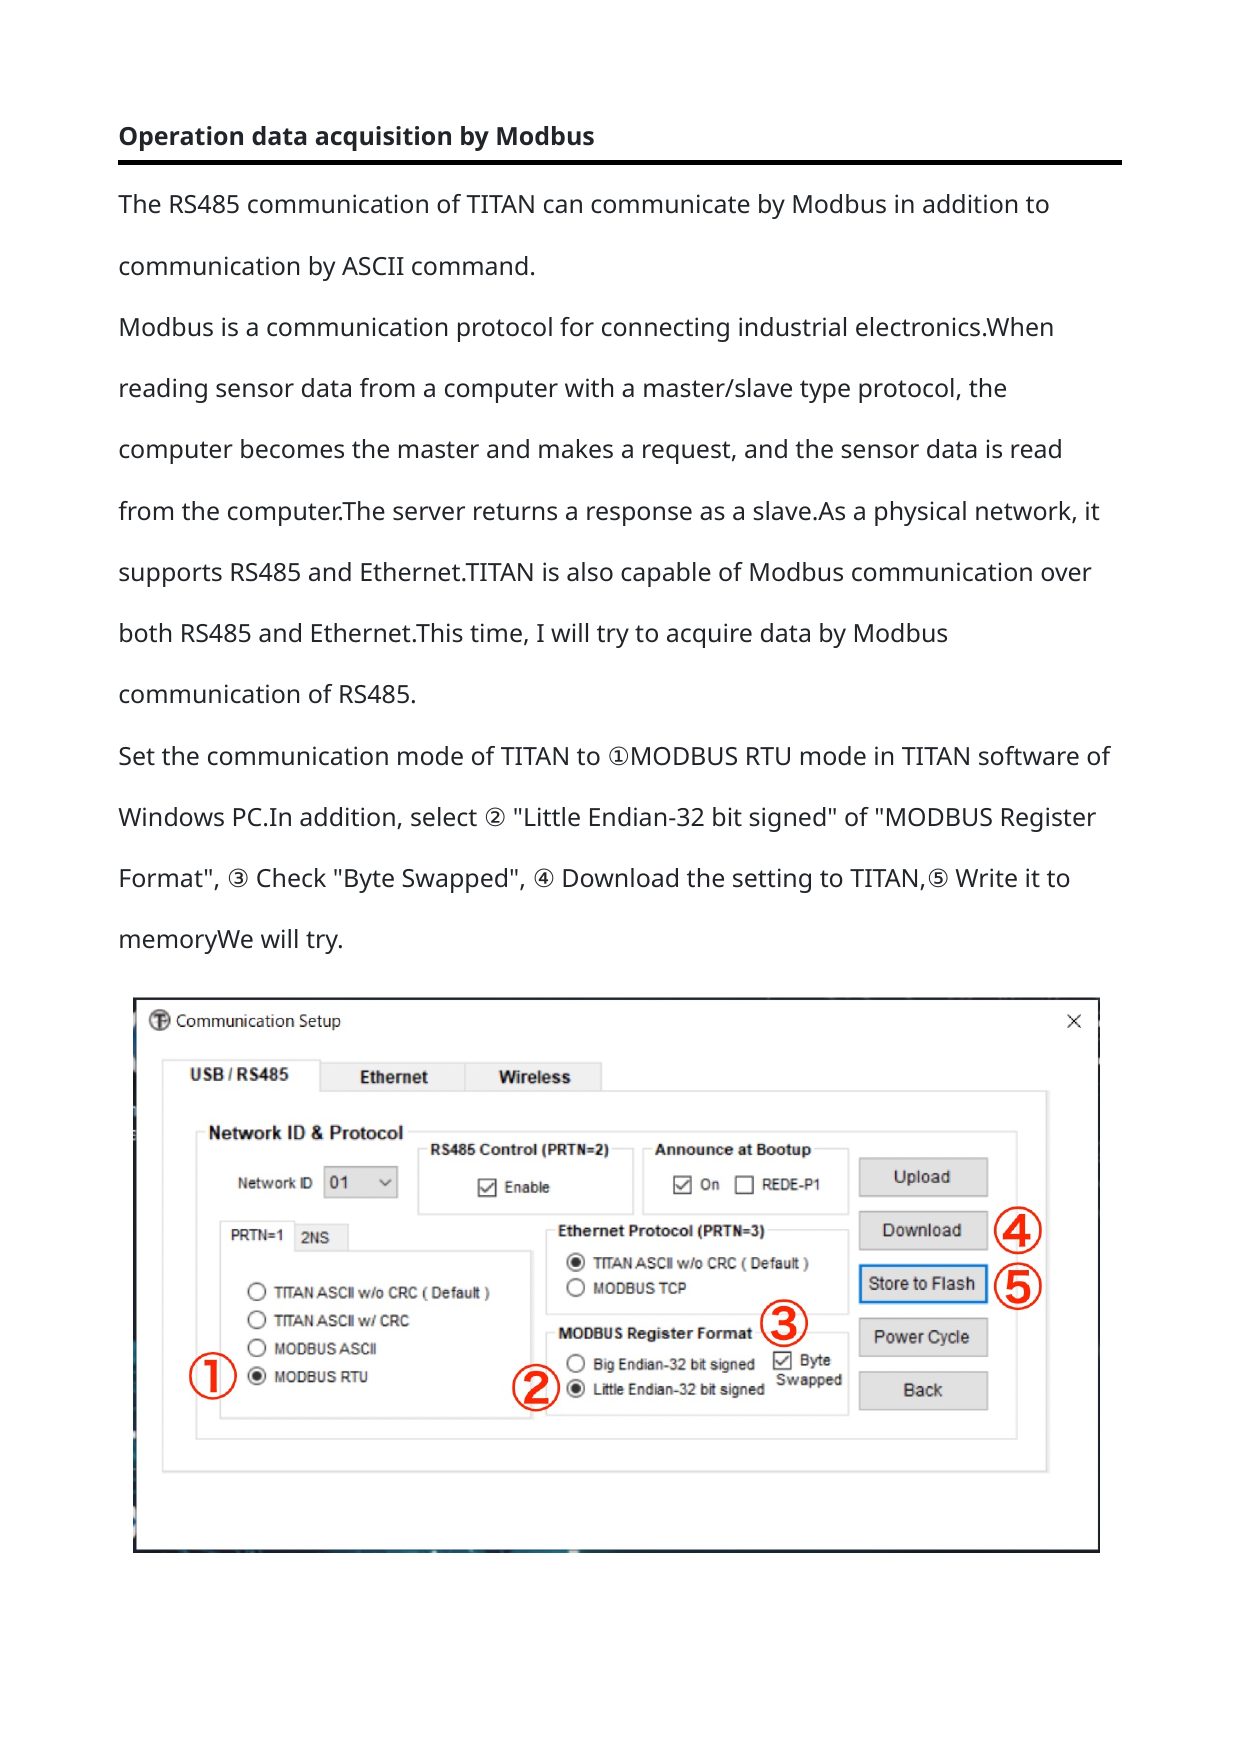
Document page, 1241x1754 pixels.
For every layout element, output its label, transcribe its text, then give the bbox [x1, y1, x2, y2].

text Modbus is a communication protocol for connecting industrial electronics.When reading sensor data from a computer with a master/slave type protocol, the computer becomes the master and makes a request, and the sensor data is read from the computer.The server returns a response as a slave.As a physical network, it supports RS485 and Ethernet.TITAN is also capable of Modbus communication over both RS485 and Ethernet.This time, I will try to acquire data by Modbus communication of RS485. [118, 309, 1122, 711]
text Set the communication mode of TITAN to ①MODBUS RTU mode in TITAN software of Windows PC.In addition, select ② "Little Endian-32 bit signed" of "MODBUS Register Format", ③ Check "Byte Swapped", ④ Download the setting to TITAN,⑤ Write it to memoryWe will try. [118, 738, 1122, 956]
text The RS485 communication of TITAN can communicate by Modbus in addition to communication by ASCII command. [118, 187, 1122, 282]
picture [118, 983, 1119, 1571]
subtitle Operation data acquisition by Modbus [118, 118, 1122, 160]
